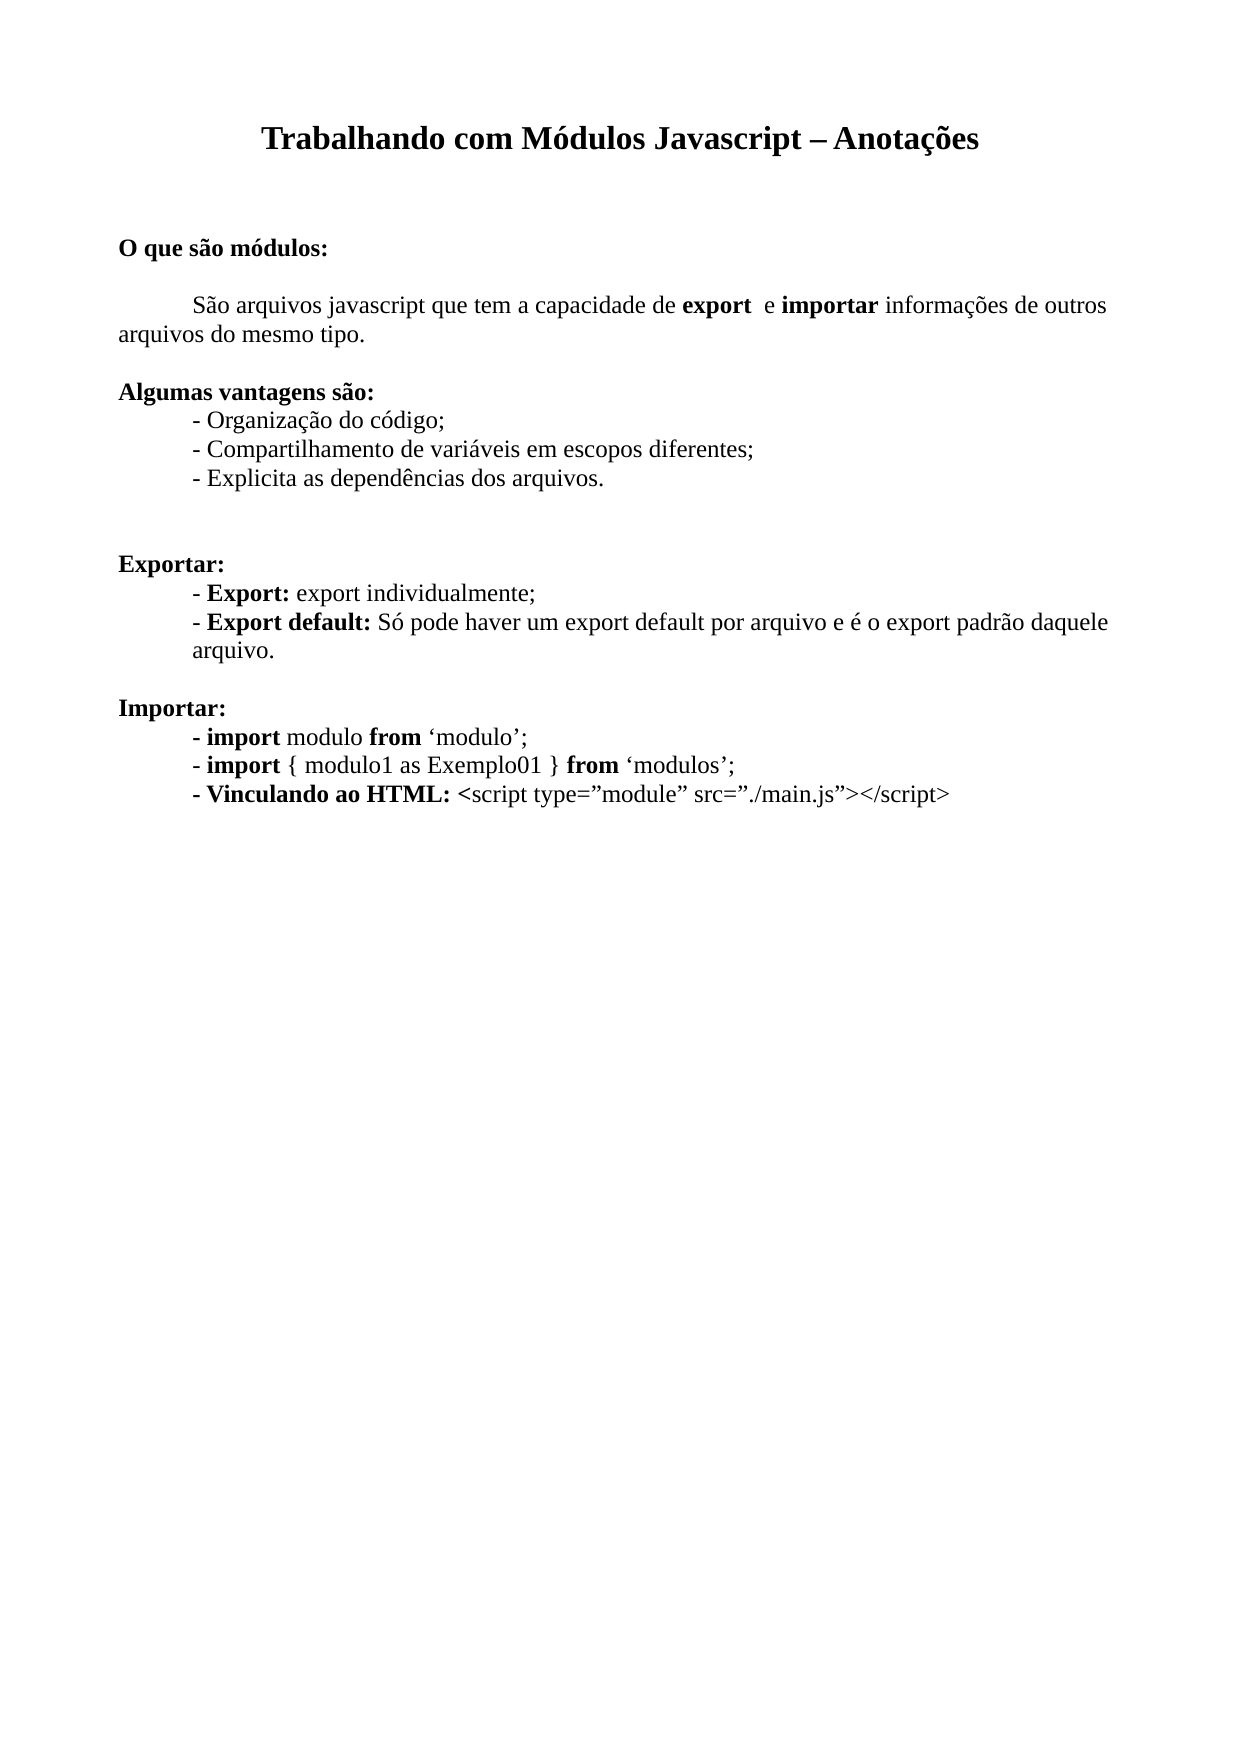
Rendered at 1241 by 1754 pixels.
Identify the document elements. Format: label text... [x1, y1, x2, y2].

text Importar: [118, 693, 1122, 722]
text - import { modulo1 as Exemplo01 } from ‘modulos’; [118, 751, 1122, 779]
text - Compartilhamento de variáveis em escopos diferentes; [118, 434, 1122, 463]
text - Explicita as dependências dos arquivos. [118, 463, 1122, 492]
text - Export: export individualmente; [118, 578, 1122, 607]
text Exportar: [118, 549, 1122, 578]
text - Vinculando ao HTML: <script type=”module” src=”./main.js”></script> [118, 779, 1122, 808]
text - Export default: Só pode haver um export default por arquivo e é o export padrão daquele arquivo. [118, 607, 1122, 664]
text Trabalhando com Módulos Javascript – Anotações [118, 118, 1122, 156]
text - import modulo from ‘modulo’; [118, 722, 1122, 751]
text São arquivos javascript que tem a capacidade de export e importar informações de outros arquivos do mesmo tipo. [118, 291, 1122, 348]
text O que são módulos: [118, 233, 1122, 262]
text - Organização do código; [118, 406, 1122, 434]
text Algumas vantagens são: [118, 377, 1122, 406]
